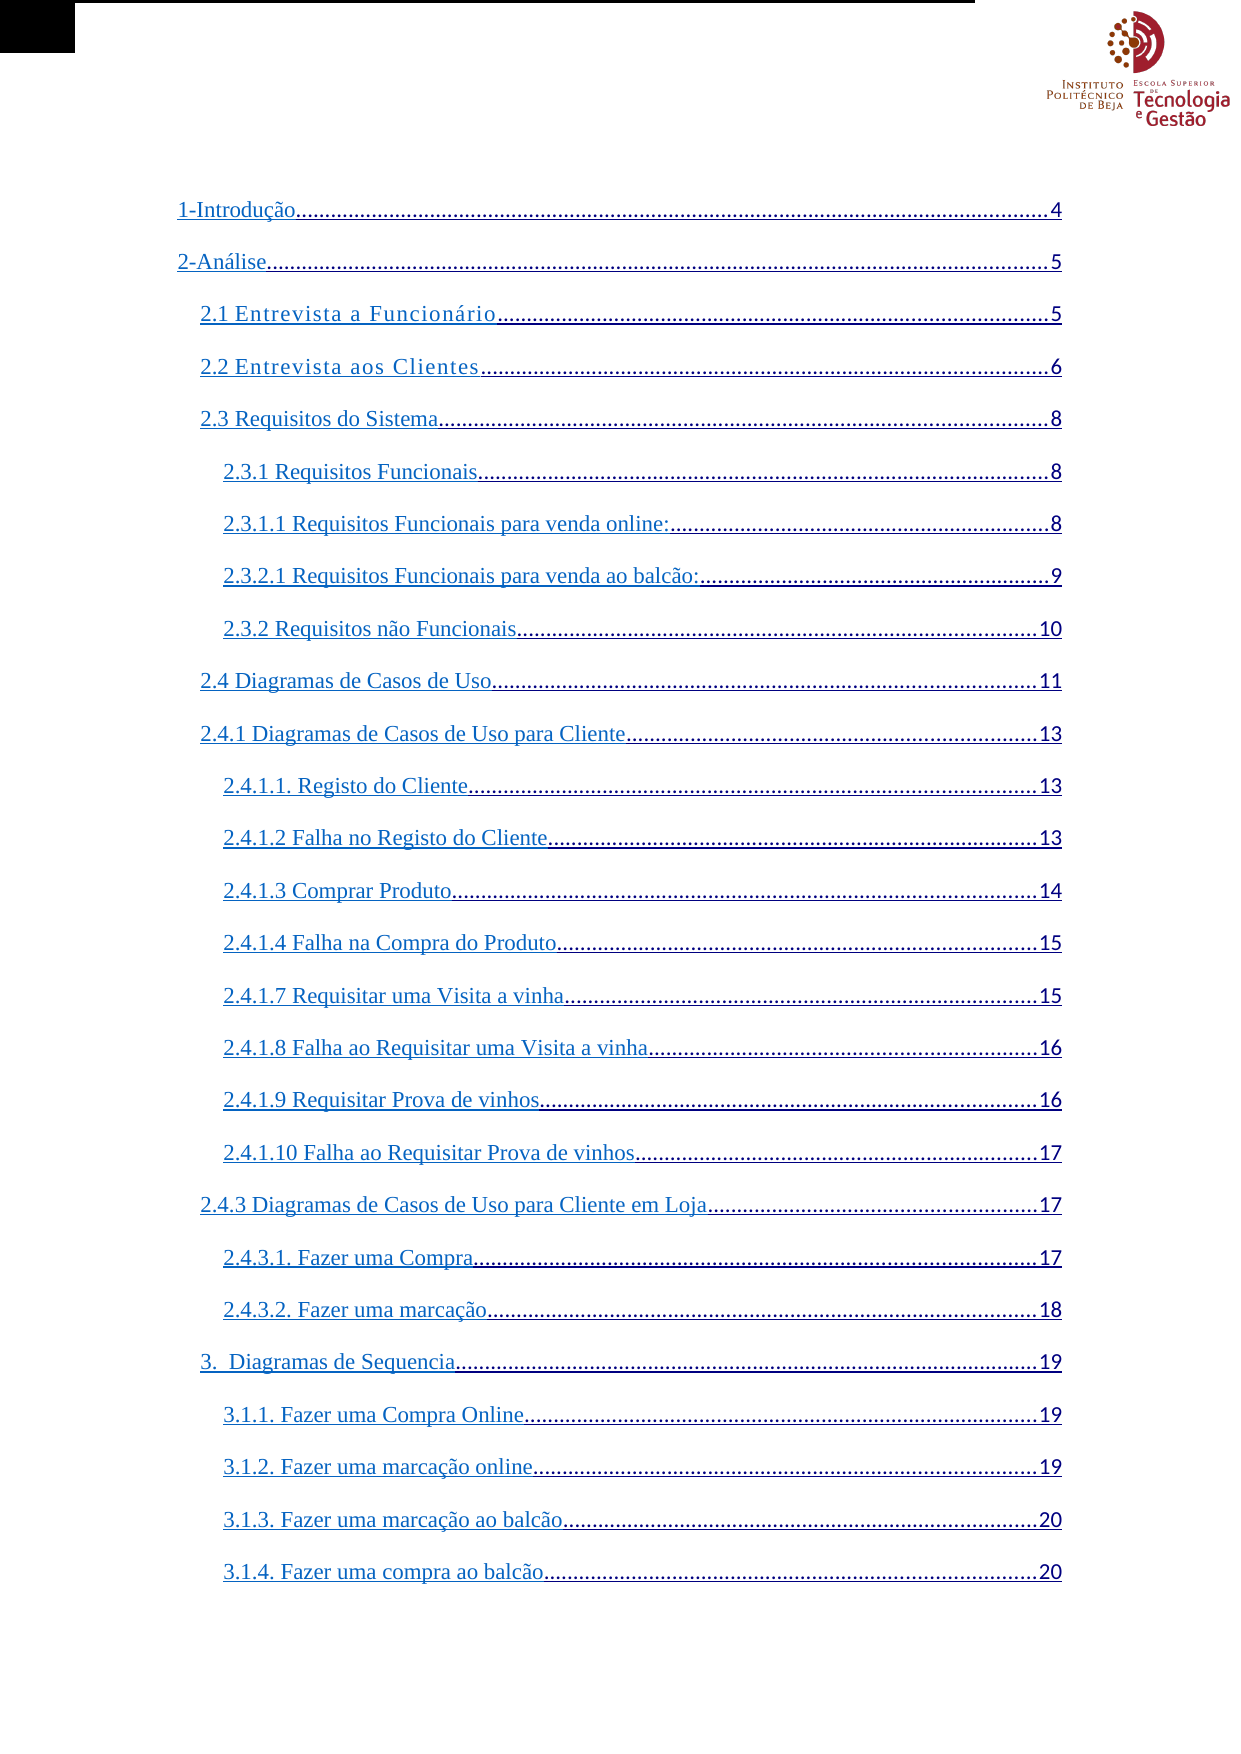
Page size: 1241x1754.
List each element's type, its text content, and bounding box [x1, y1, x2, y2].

text 2.4.1.1. Registo do Cliente 13 [223, 771, 1063, 799]
text 2.3.2 Requisitos não Funcionais 10 [223, 614, 1063, 642]
text 3.1.4. Fazer uma compra ao balcão 20 [223, 1557, 1063, 1585]
text 2.4.1.10 Falha ao Requisitar Prova de vinhos 17 [223, 1138, 1063, 1166]
text 2.4.3.2. Fazer uma marcação 18 [223, 1295, 1063, 1323]
text 2.4.1 Diagramas de Casos de Uso para Cliente 13 [200, 719, 1063, 747]
text 3.1.1. Fazer uma Compra Online 19 [223, 1400, 1063, 1428]
text 2.4.3.1. Fazer uma Compra 17 [223, 1243, 1063, 1271]
text 2.3.1 Requisitos Funcionais 8 [223, 457, 1063, 485]
text 3.1.2. Fazer uma marcação online 19 [223, 1452, 1063, 1480]
text 2.2 Entrevista aos Clientes 6 [200, 352, 1063, 380]
text 2.4.3 Diagramas de Casos de Uso para Cliente em Loja 17 [200, 1190, 1063, 1218]
text 2.4.1.2 Falha no Registo do Cliente 13 [223, 823, 1063, 852]
text 2.4.1.9 Requisitar Prova de vinhos 16 [223, 1086, 1063, 1113]
text 2.1 Entrevista a Funcionário 5 [200, 299, 1063, 328]
text 2-Análise 5 [177, 247, 1063, 275]
text 2.4 Diagramas de Casos de Uso 11 [200, 666, 1063, 694]
text 2.4.1.4 Falha na Compra do Produto 15 [223, 928, 1063, 956]
text 3.1.3. Fazer uma marcação ao balcão 20 [223, 1505, 1063, 1533]
text 2.4.1.8 Falha ao Requisitar uma Visita a vinha 16 [223, 1033, 1063, 1061]
text 1-Introdução 4 [177, 195, 1063, 223]
text 2.4.1.7 Requisitar uma Visita a vinha 15 [223, 981, 1063, 1009]
text 2.3.1.1 Requisitos Funcionais para venda online: 8 [223, 509, 1063, 537]
text 2.4.1.3 Comprar Produto 14 [223, 876, 1063, 904]
text 3. Diagramas de Sequencia 19 [200, 1347, 1063, 1376]
text 2.3 Requisitos do Sistema 8 [200, 404, 1063, 432]
text 2.3.2.1 Requisitos Funcionais para venda ao balcão: 9 [223, 562, 1063, 589]
